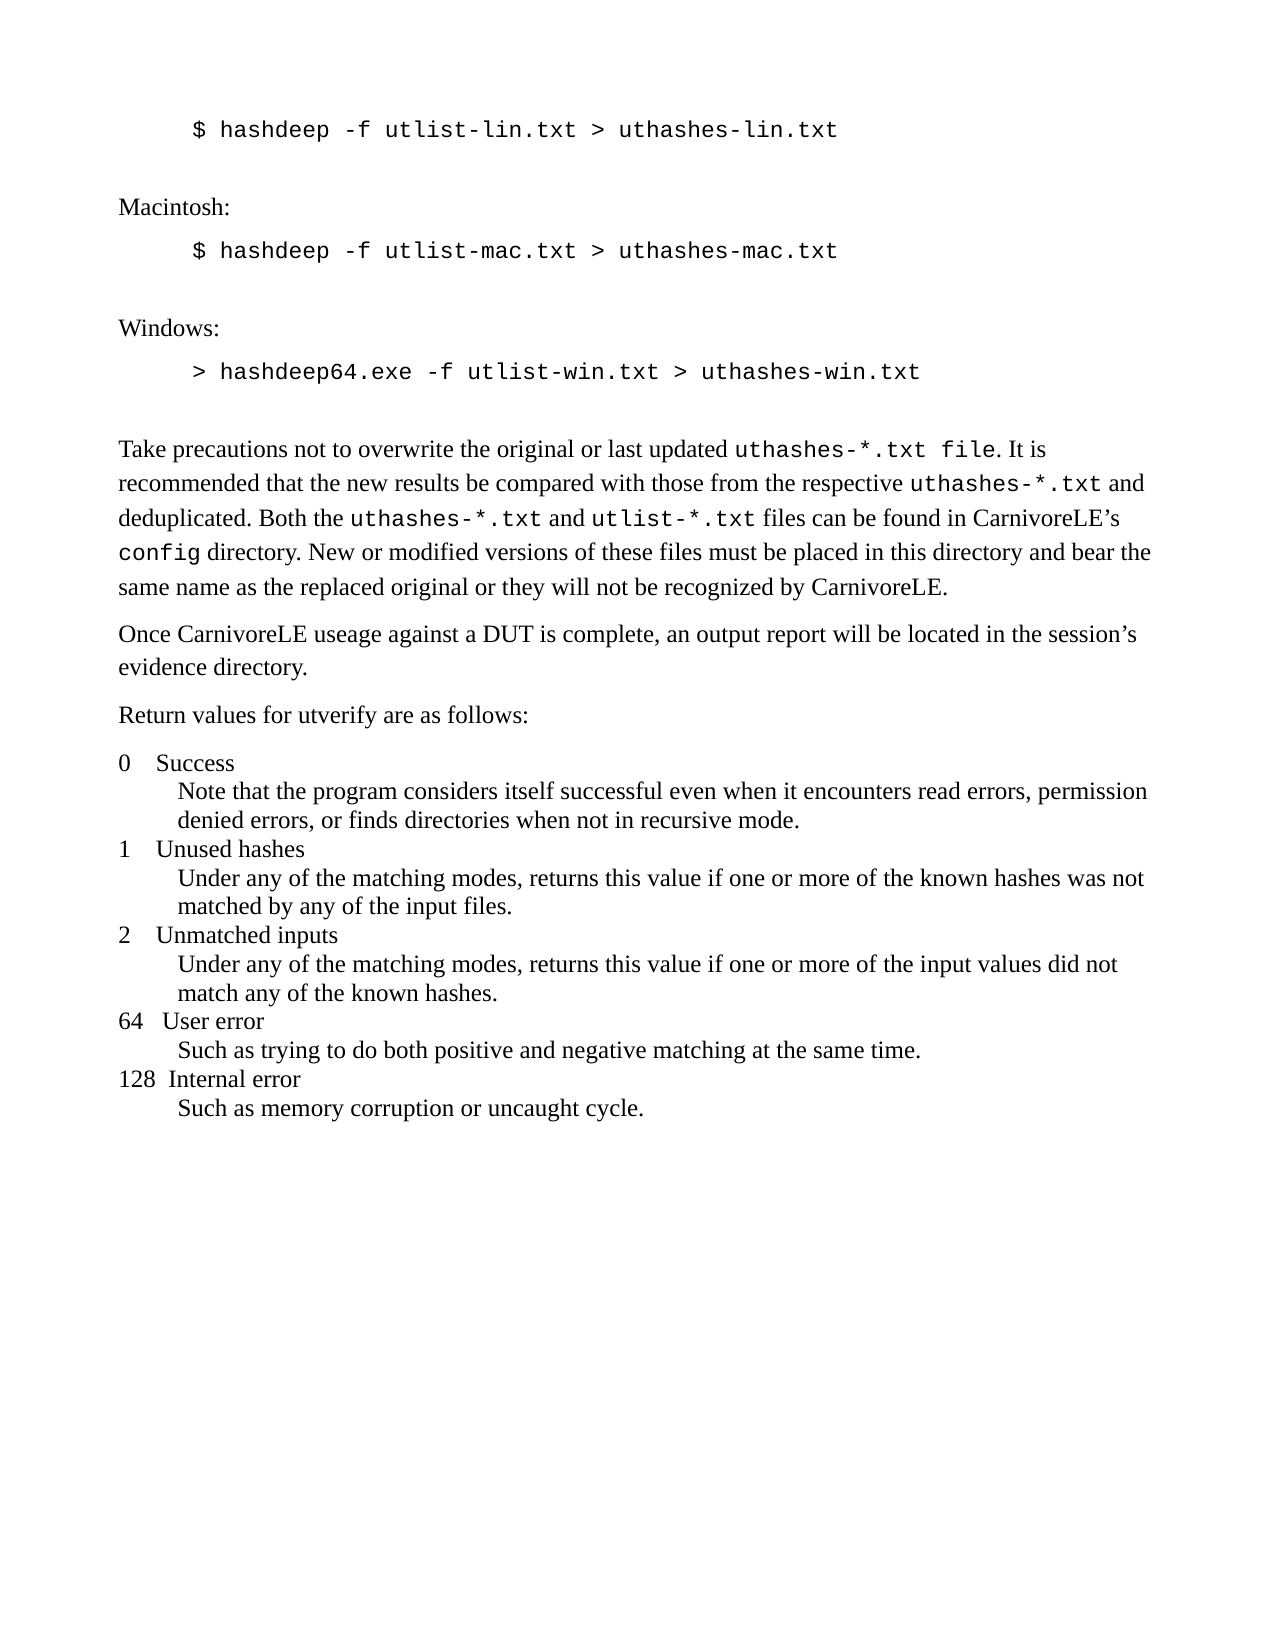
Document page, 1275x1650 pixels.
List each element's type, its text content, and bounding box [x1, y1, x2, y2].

list Such as memory corruption or uncaught cycle. [177, 1093, 1157, 1121]
text Windows: [118, 313, 1157, 342]
text Once CarnivoreLE useage against a DUT is complete, an output report will be located in the session’s evidence directory. [118, 619, 1157, 681]
text $ hashdeep -f utlist-lin.txt > uthashes-lin.txt [118, 118, 1157, 144]
list Note that the program considers itself successful even when it encounters read errors, permission denied errors, or finds directories when not in recursive mode. [177, 776, 1157, 834]
text Take precautions not to overwrite the original or last updated uthashes-*.txt file. It is recommended that the new results be compared with those from the respective uthashes-*.txt and deduplicated. Both the uthashes-*.txt and utlist-*.txt files can be found in CarnivoreLE’s config directory. New or modified versions of these files must be placed in this directory and bear the same name as the replaced original or they will not be recognized by CarnivoreLE. [118, 434, 1157, 601]
subtitle 0 Success [118, 748, 1157, 776]
subtitle 128 Internal error [118, 1064, 1157, 1093]
list Such as trying to do both positive and negative matching at the same time. [177, 1035, 1157, 1064]
text $ hashdeep -f utlist-mac.txt > uthashes-mac.txt [118, 239, 1157, 265]
subtitle 1 Unused hashes [118, 834, 1157, 863]
list Under any of the matching modes, returns this value if one or more of the input values did not match any of the known hashes. [177, 949, 1157, 1006]
text > hashdeep64.exe -f utlist-win.txt > uthashes-win.txt [118, 360, 1157, 386]
subtitle 64 User error [118, 1006, 1157, 1035]
subtitle 2 Unmatched inputs [118, 920, 1157, 949]
list Under any of the matching modes, returns this value if one or more of the known hashes was not matched by any of the input files. [177, 863, 1157, 920]
text Return values for utverify are as follows: [118, 700, 1157, 729]
text Macintosh: [118, 192, 1157, 220]
